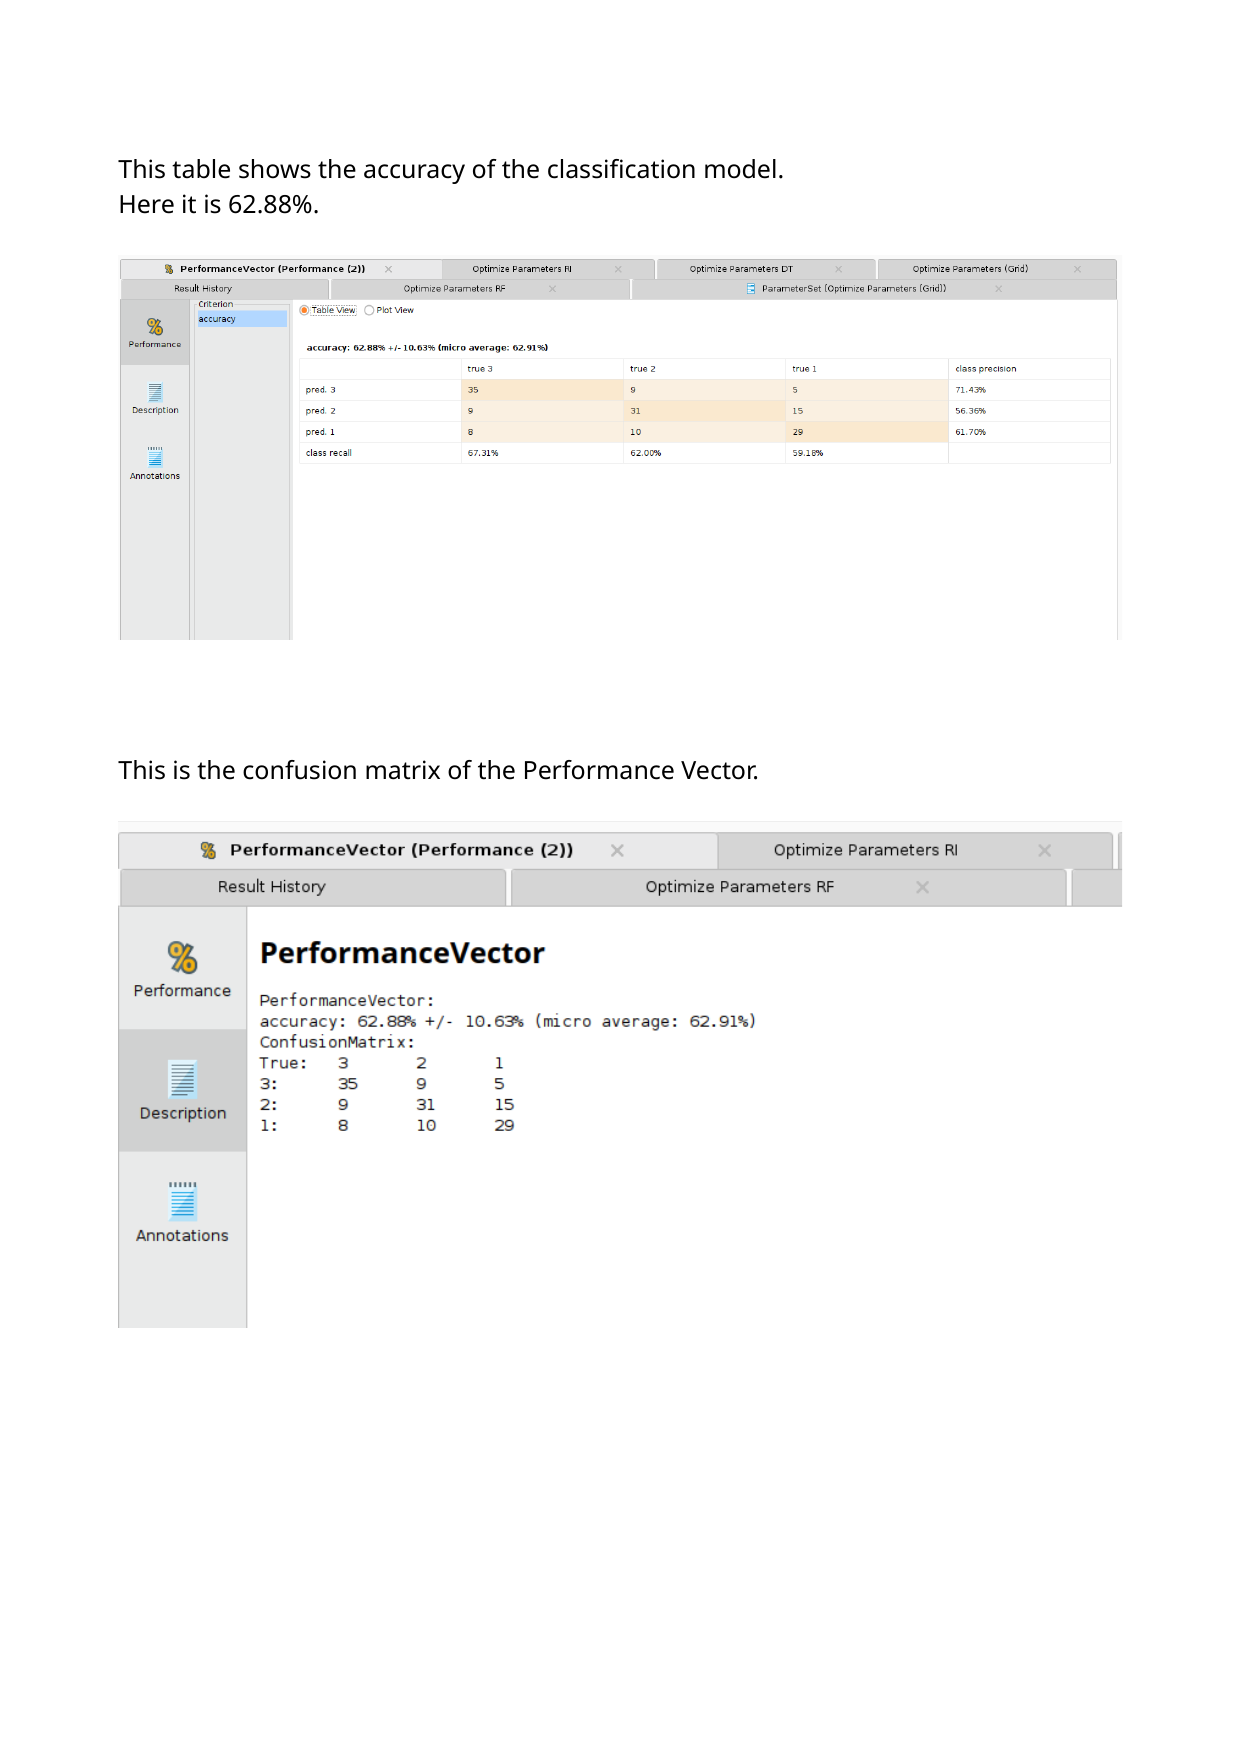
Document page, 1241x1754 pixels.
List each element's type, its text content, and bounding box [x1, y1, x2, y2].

picture [118, 821, 1123, 1328]
text This is the confusion matrix of the Performance Vector. [118, 753, 1122, 787]
text Here it is 62.88%. [118, 186, 1122, 220]
text This table shows the accuracy of the classification model. [118, 152, 1122, 186]
picture [118, 255, 1123, 640]
